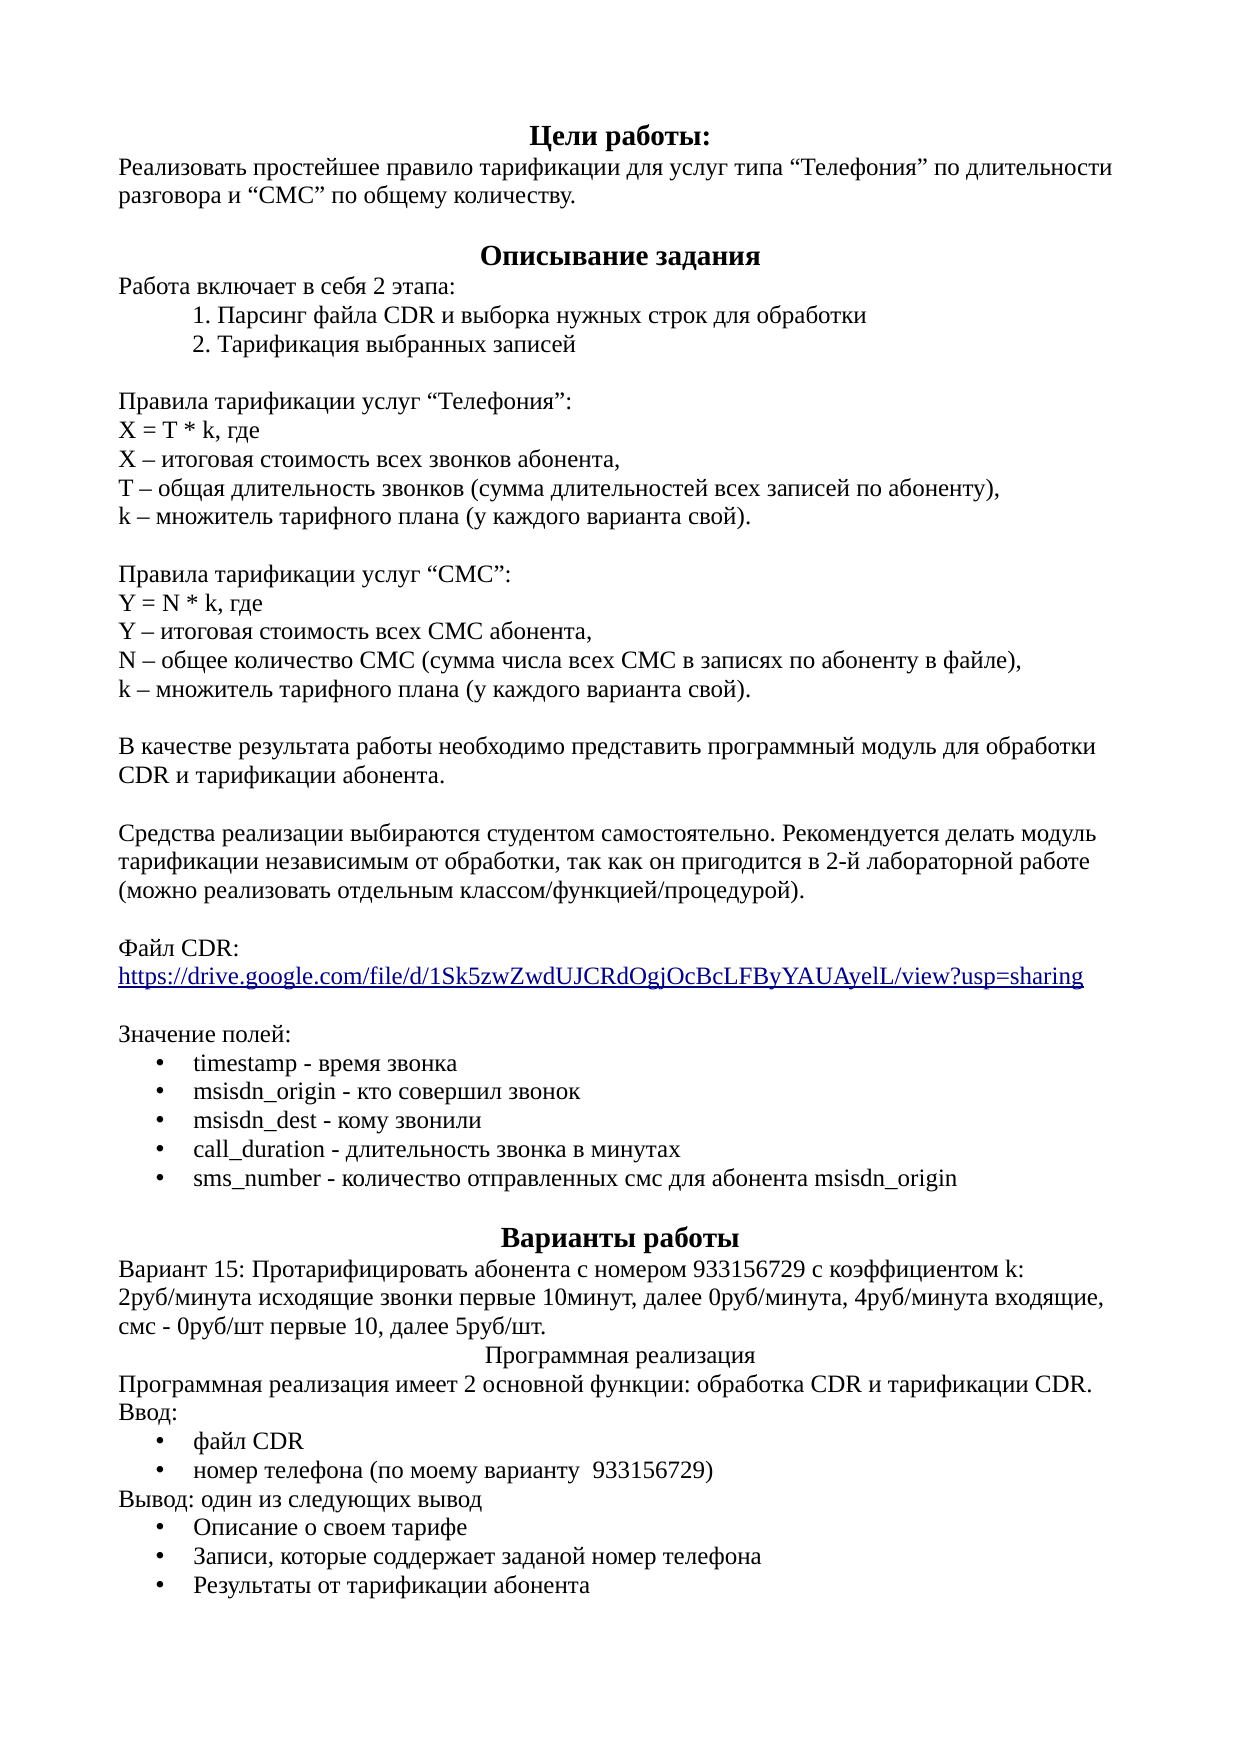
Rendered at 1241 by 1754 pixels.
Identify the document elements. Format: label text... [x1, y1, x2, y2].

text Описывание задания [118, 238, 1122, 271]
list Записи, которые соддержает заданой номер телефона [156, 1541, 1122, 1570]
text Реализовать простейшее правило тарификации для услуг типа “Телефония” по длительности разговора и “СМС” по общему количеству. [118, 152, 1122, 209]
text X – итоговая стоимость всех звонков абонента, [118, 444, 1122, 473]
text Y = N * k, где [118, 588, 1122, 616]
text https://drive.google.com/file/d/1Sk5zwZwdUJCRdOgjOcBcLFByYAUAyelL/view?usp=sharing [118, 961, 1122, 990]
text 1. Парсинг файла CDR и выборка нужных строк для обработки [118, 300, 1122, 329]
list Результаты от тарификации абонента [156, 1570, 1122, 1599]
text X = T * k, где [118, 415, 1122, 444]
list msisdn_dest - кому звонили [156, 1105, 1122, 1134]
list файл CDR [156, 1426, 1122, 1455]
text Варианты работы [118, 1220, 1122, 1254]
text N – общее количество СМС (сумма числа всех СМС в записях по абоненту в файле), [118, 645, 1122, 674]
text Вариант 15: Протарифицировать абонента с номером 933156729 с коэффициентом k: 2руб/минута исходящие звонки первые 10минут, далее 0руб/минута, 4руб/минута входящие, смс - 0руб/шт первые 10, далее 5руб/шт. [118, 1254, 1122, 1340]
list msisdn_origin - кто совершил звонок [156, 1076, 1122, 1105]
list timestamp - время звонка [156, 1048, 1122, 1076]
text Программная реализация имеет 2 основной функции: обработка CDR и тарификации CDR. [118, 1369, 1122, 1397]
text Правила тарификации услуг “Телефония”: [118, 386, 1122, 415]
text k – множитель тарифного плана (у каждого варианта свой). [118, 674, 1122, 703]
text Правила тарификации услуг “СМС”: [118, 559, 1122, 588]
text Y – итоговая стоимость всех СМС абонента, [118, 616, 1122, 645]
list call_duration - длительность звонка в минутах [156, 1134, 1122, 1163]
list sms_number - количество отправленных смс для абонента msisdn_origin [156, 1163, 1122, 1191]
text Ввод: [118, 1397, 1122, 1426]
text 2. Тарификация выбранных записей [118, 329, 1122, 358]
text k – множитель тарифного плана (у каждого варианта свой). [118, 501, 1122, 530]
list номер телефона (по моему варианту 933156729) [156, 1455, 1122, 1484]
text Файл CDR: [118, 933, 1122, 961]
text T – общая длительность звонков (сумма длительностей всех записей по абоненту), [118, 473, 1122, 501]
text В качестве результата работы необходимо представить программный модуль для обработки CDR и тарификации абонента. [118, 731, 1122, 789]
text Вывод: один из следующих вывод [118, 1484, 1122, 1512]
text Значение полей: [118, 1019, 1122, 1048]
text Работа включает в себя 2 этапа: [118, 271, 1122, 300]
list Описание о своем тарифе [156, 1512, 1122, 1541]
text Программная реализация [118, 1340, 1122, 1369]
text Цели работы: [118, 118, 1122, 152]
text Средства реализации выбираются студентом самостоятельно. Рекомендуется делать модуль тарификации независимым от обработки, так как он пригодится в 2-й лабораторной работе (можно реализовать отдельным классом/функцией/процедурой). [118, 818, 1122, 904]
